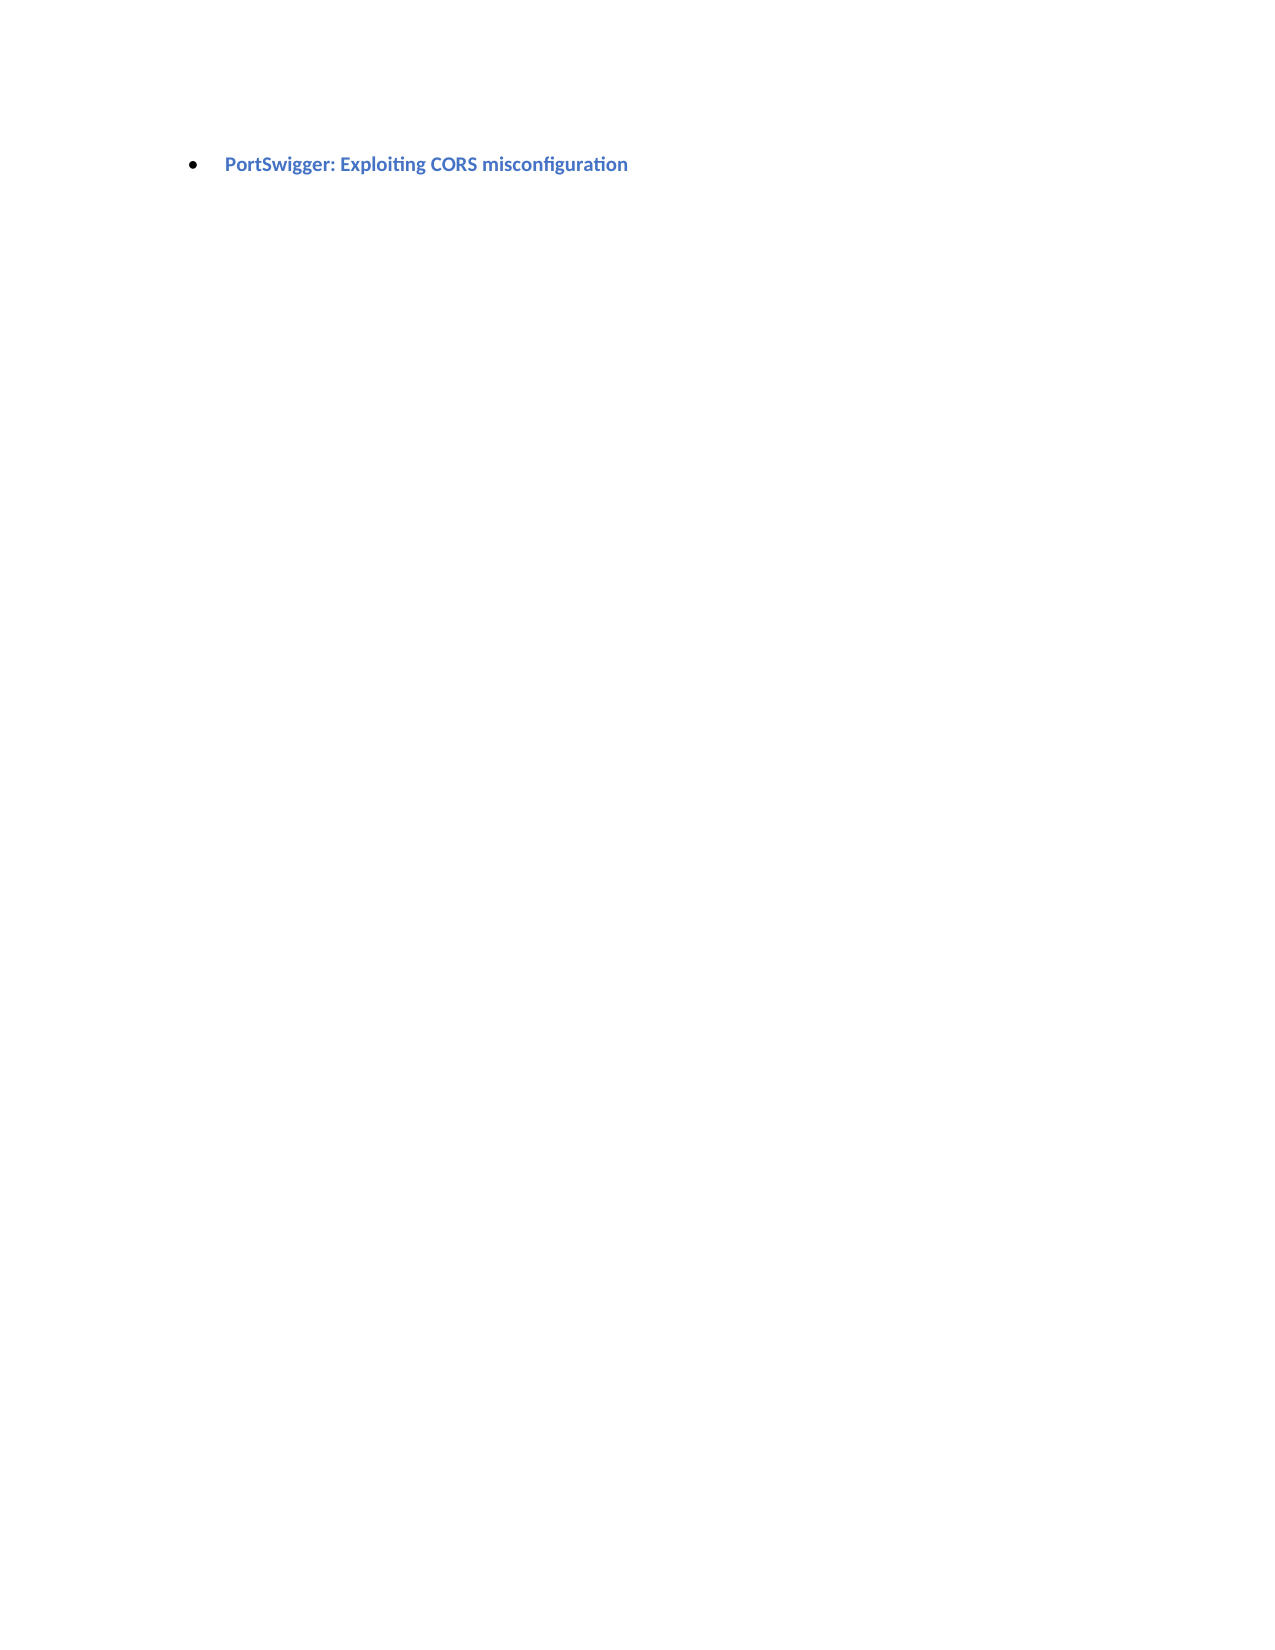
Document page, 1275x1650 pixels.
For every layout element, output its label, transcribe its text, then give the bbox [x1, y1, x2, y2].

list PortSwigger: Exploiting CORS misconfiguration [187, 150, 1125, 177]
